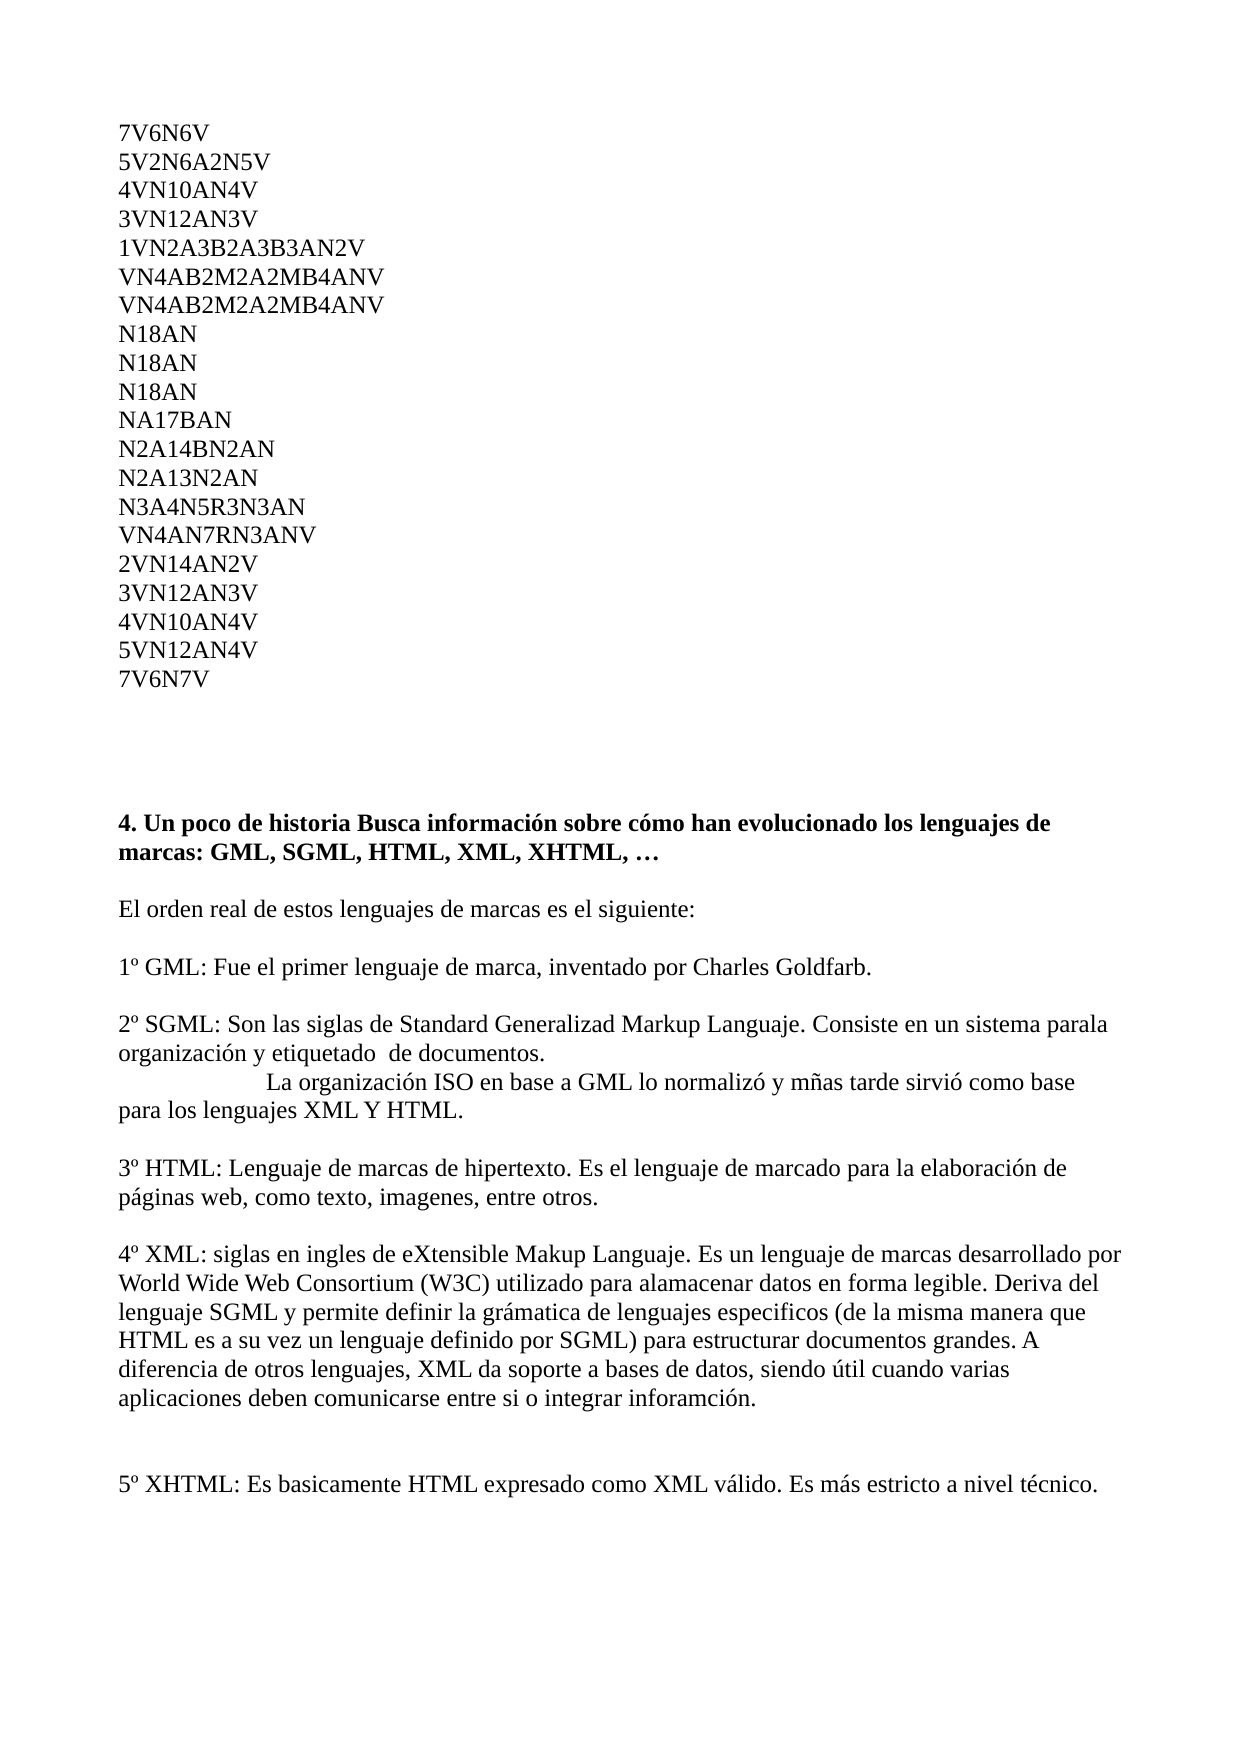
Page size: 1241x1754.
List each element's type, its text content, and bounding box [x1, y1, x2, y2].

text 3VN12AN3V [118, 204, 1122, 233]
text VN4AN7RN3ANV [118, 521, 1122, 549]
text VN4AB2M2A2MB4ANV [118, 291, 1122, 319]
text 4VN10AN4V [118, 176, 1122, 204]
text 7V6N7V [118, 664, 1122, 693]
text 3º HTML: Lenguaje de marcas de hipertexto. Es el lenguaje de marcado para la elaboración de páginas web, como texto, imagenes, entre otros. [118, 1153, 1122, 1211]
text La organización ISO en base a GML lo normalizó y mñas tarde sirvió como base para los lenguajes XML Y HTML. [118, 1067, 1122, 1124]
text 1VN2A3B2A3B3AN2V [118, 233, 1122, 262]
text 5V2N6A2N5V [118, 147, 1122, 176]
text 2º SGML: Son las siglas de Standard Generalizad Markup Languaje. Consiste en un sistema parala organización y etiquetado de documentos. [118, 1009, 1122, 1067]
text N3A4N5R3N3AN [118, 492, 1122, 521]
text N2A13N2AN [118, 463, 1122, 492]
text El orden real de estos lenguajes de marcas es el siguiente: [118, 894, 1122, 923]
text VN4AB2M2A2MB4ANV [118, 262, 1122, 291]
text 7V6N6V [118, 118, 1122, 147]
text N18AN [118, 348, 1122, 377]
text N2A14BN2AN [118, 434, 1122, 463]
text 4VN10AN4V [118, 607, 1122, 636]
text 5º XHTML: Es basicamente HTML expresado como XML válido. Es más estricto a nivel técnico. [118, 1469, 1122, 1498]
text 5VN12AN4V [118, 636, 1122, 664]
text N18AN [118, 377, 1122, 406]
text 4. Un poco de historia Busca información sobre cómo han evolucionado los lenguajes de marcas: GML, SGML, HTML, XML, XHTML, … [118, 808, 1122, 866]
text 3VN12AN3V [118, 578, 1122, 607]
text 2VN14AN2V [118, 549, 1122, 578]
text NA17BAN [118, 406, 1122, 434]
text 4º XML: siglas en ingles de eXtensible Makup Languaje. Es un lenguaje de marcas desarrollado por World Wide Web Consortium (W3C) utilizado para alamacenar datos en forma legible. Deriva del lenguaje SGML y permite definir la grámatica de lenguajes especificos (de la misma manera que HTML es a su vez un lenguaje definido por SGML) para estructurar documentos grandes. A diferencia de otros lenguajes, XML da soporte a bases de datos, siendo útil cuando varias aplicaciones deben comunicarse entre si o integrar inforamción. [118, 1239, 1122, 1412]
text 1º GML: Fue el primer lenguaje de marca, inventado por Charles Goldfarb. [118, 952, 1122, 981]
text N18AN [118, 319, 1122, 348]
